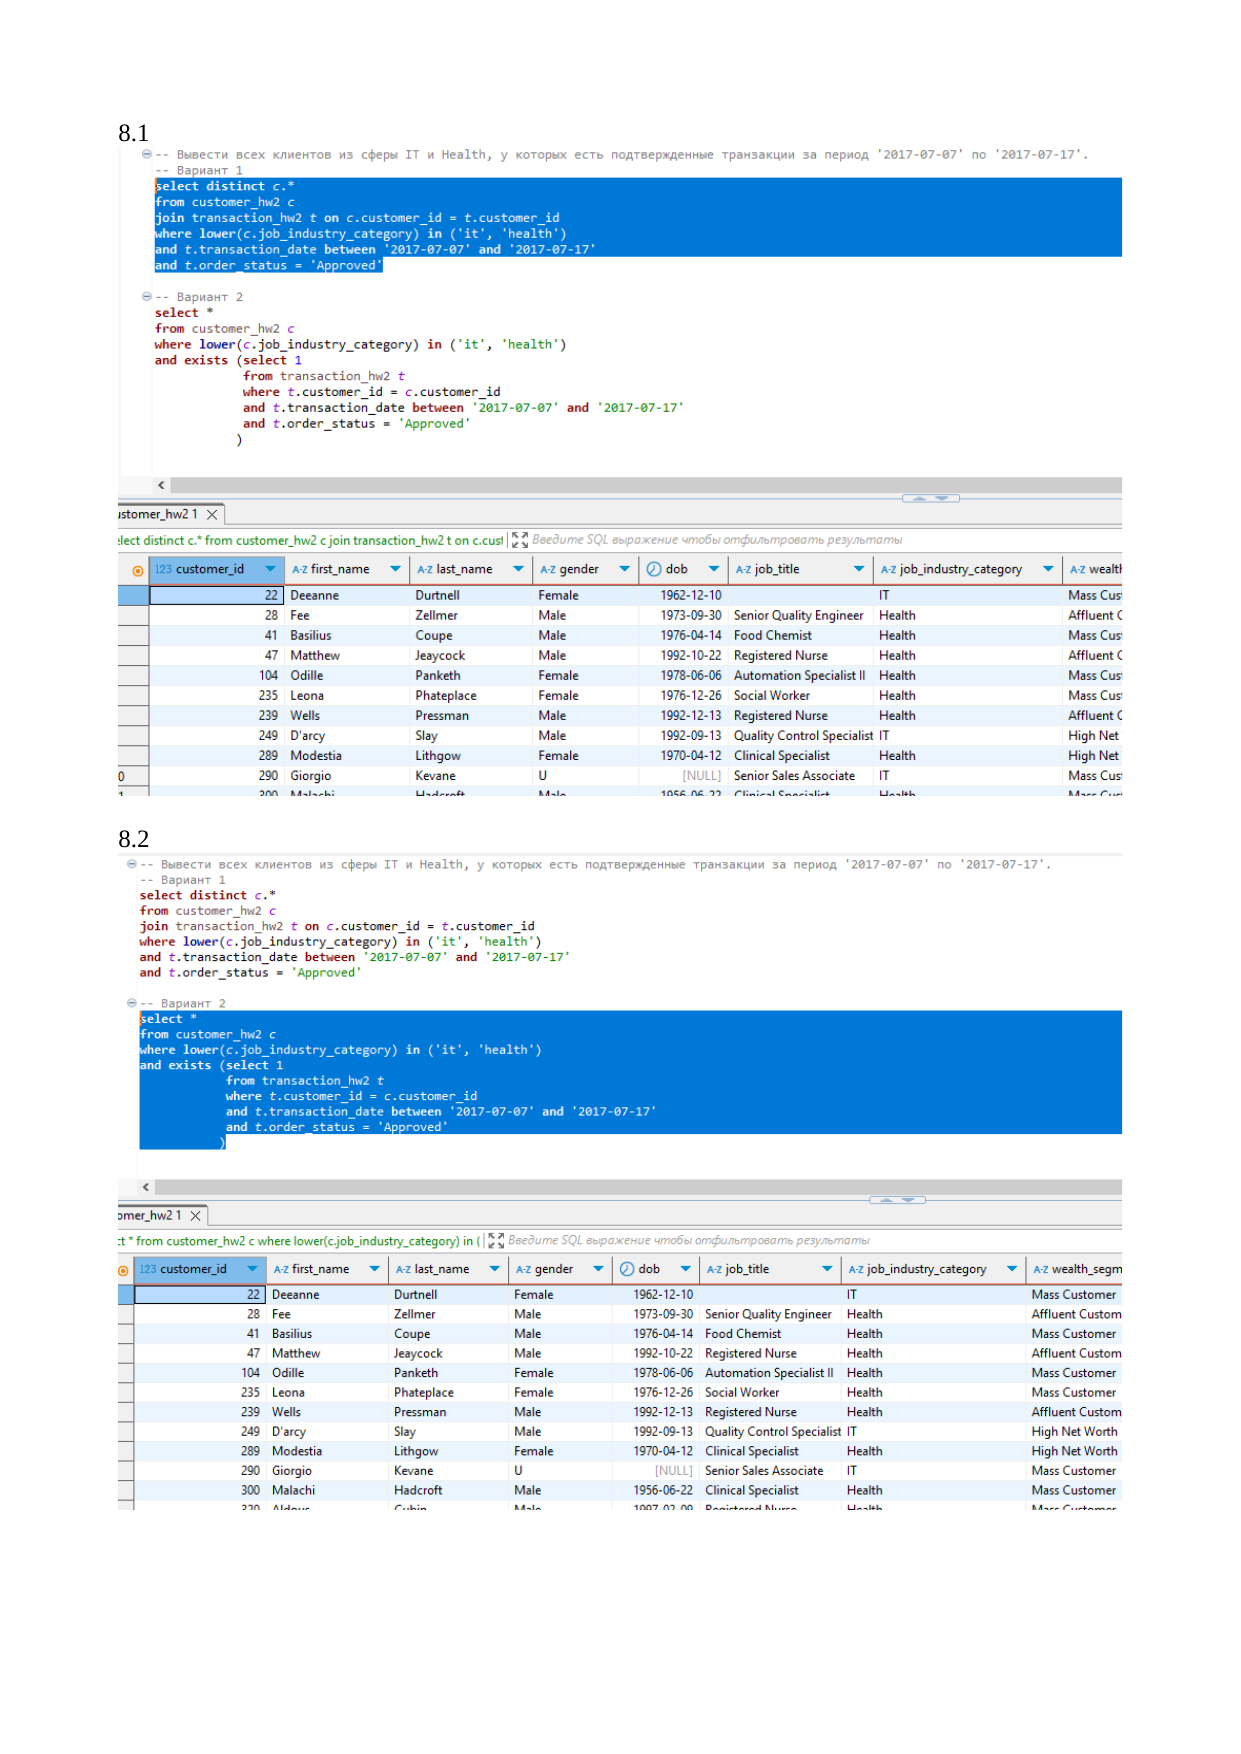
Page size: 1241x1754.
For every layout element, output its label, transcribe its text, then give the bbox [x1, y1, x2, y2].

text 8.2 [118, 824, 1122, 853]
text 8.1 [118, 118, 1122, 146]
